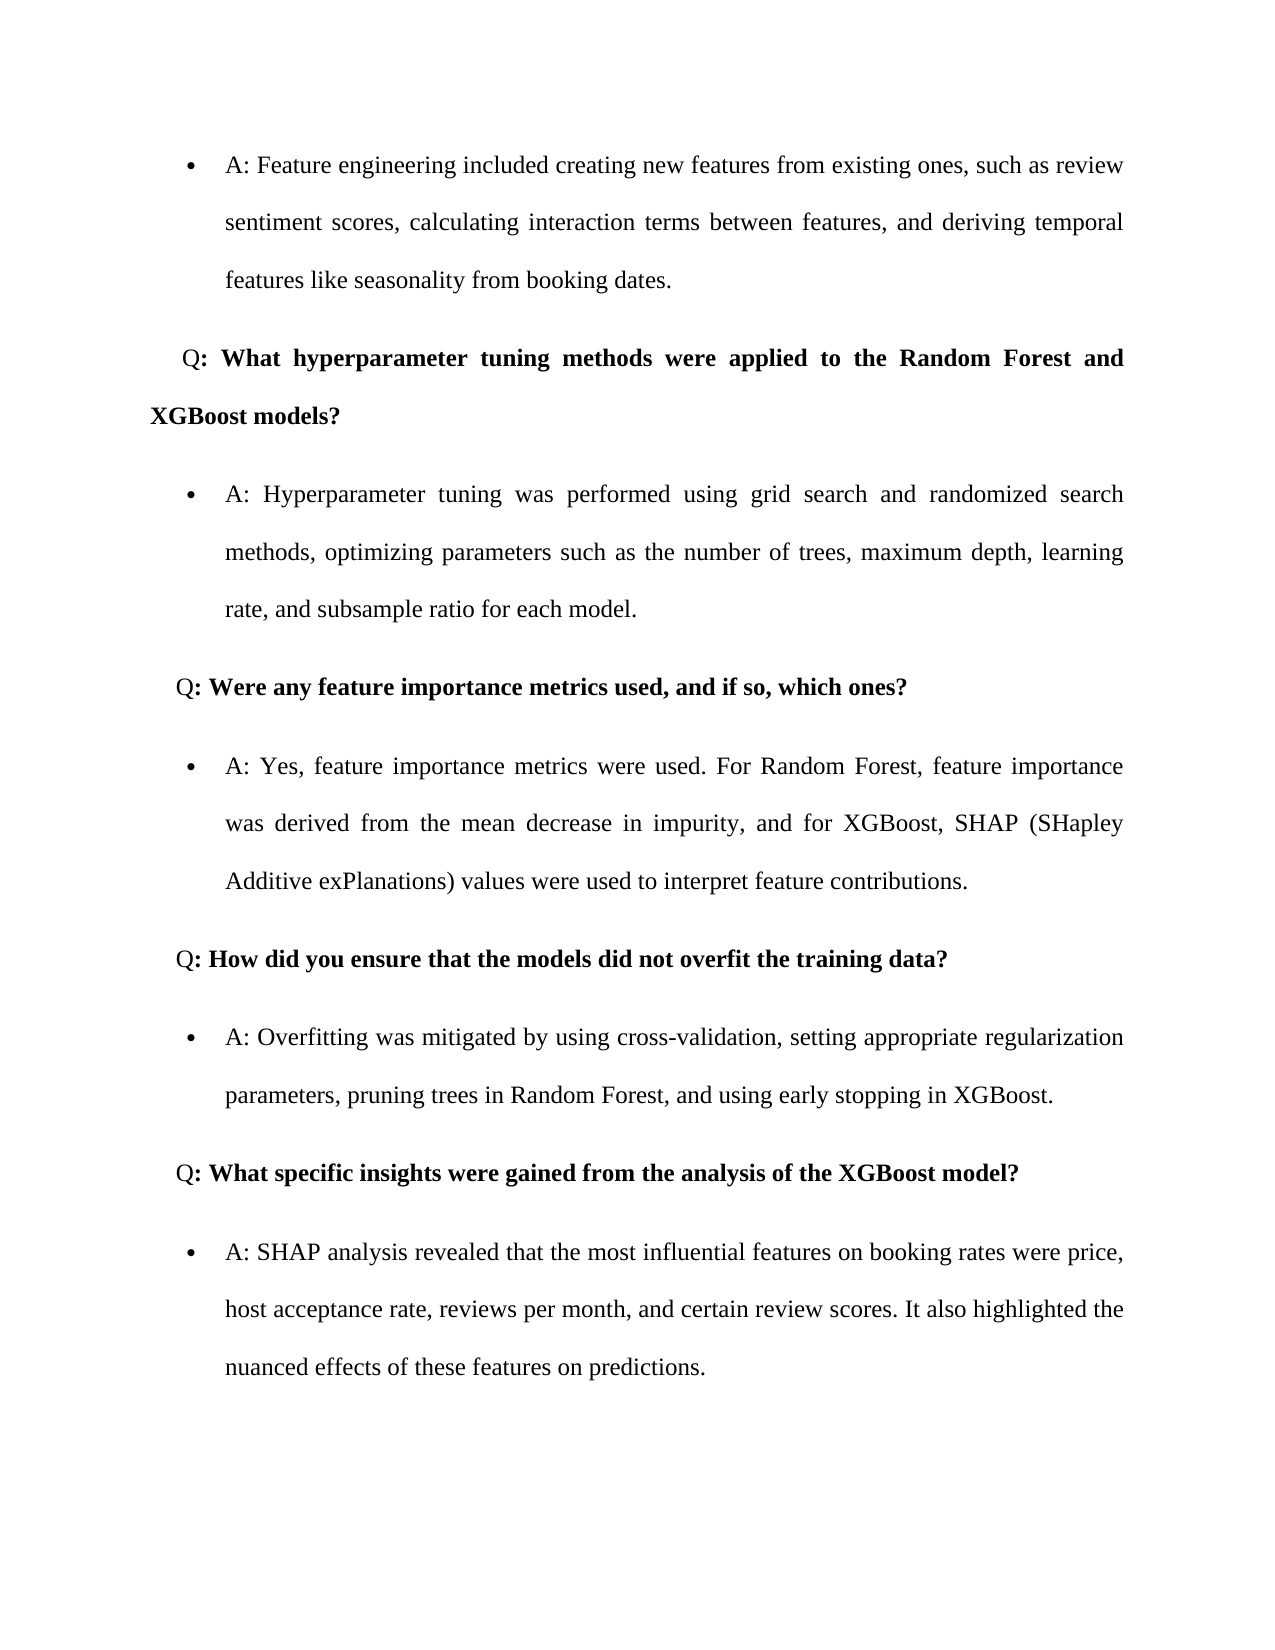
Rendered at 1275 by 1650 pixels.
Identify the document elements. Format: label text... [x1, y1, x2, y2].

list A: SHAP analysis revealed that the most influential features on booking rates were price, host acceptance rate, reviews per month, and certain review scores. It also highlighted the nuanced effects of these features on predictions. [187, 1237, 1125, 1380]
text  Q: Were any feature importance metrics used, and if so, which ones? [150, 672, 1125, 701]
text  Q: How did you ensure that the models did not overfit the training data? [150, 944, 1125, 973]
list A: Yes, feature importance metrics were used. For Random Forest, feature importance was derived from the mean decrease in impurity, and for XGBoost, SHAP (SHapley Additive exPlanations) values were used to interpret feature contributions. [187, 751, 1125, 894]
list A: Hyperparameter tuning was performed using grid search and randomized search methods, optimizing parameters such as the number of trees, maximum depth, learning rate, and subsample ratio for each model. [187, 479, 1125, 623]
list A: Overfitting was mitigated by using cross-validation, setting appropriate regularization parameters, pruning trees in Random Forest, and using early stopping in XGBoost. [187, 1022, 1125, 1109]
text  Q: What specific insights were gained from the analysis of the XGBoost model? [150, 1158, 1125, 1187]
text  Q: What hyperparameter tuning methods were applied to the Random Forest and XGBoost models? [150, 343, 1125, 429]
list A: Feature engineering included creating new features from existing ones, such as review sentiment scores, calculating interaction terms between features, and deriving temporal features like seasonality from booking dates. [187, 150, 1125, 294]
